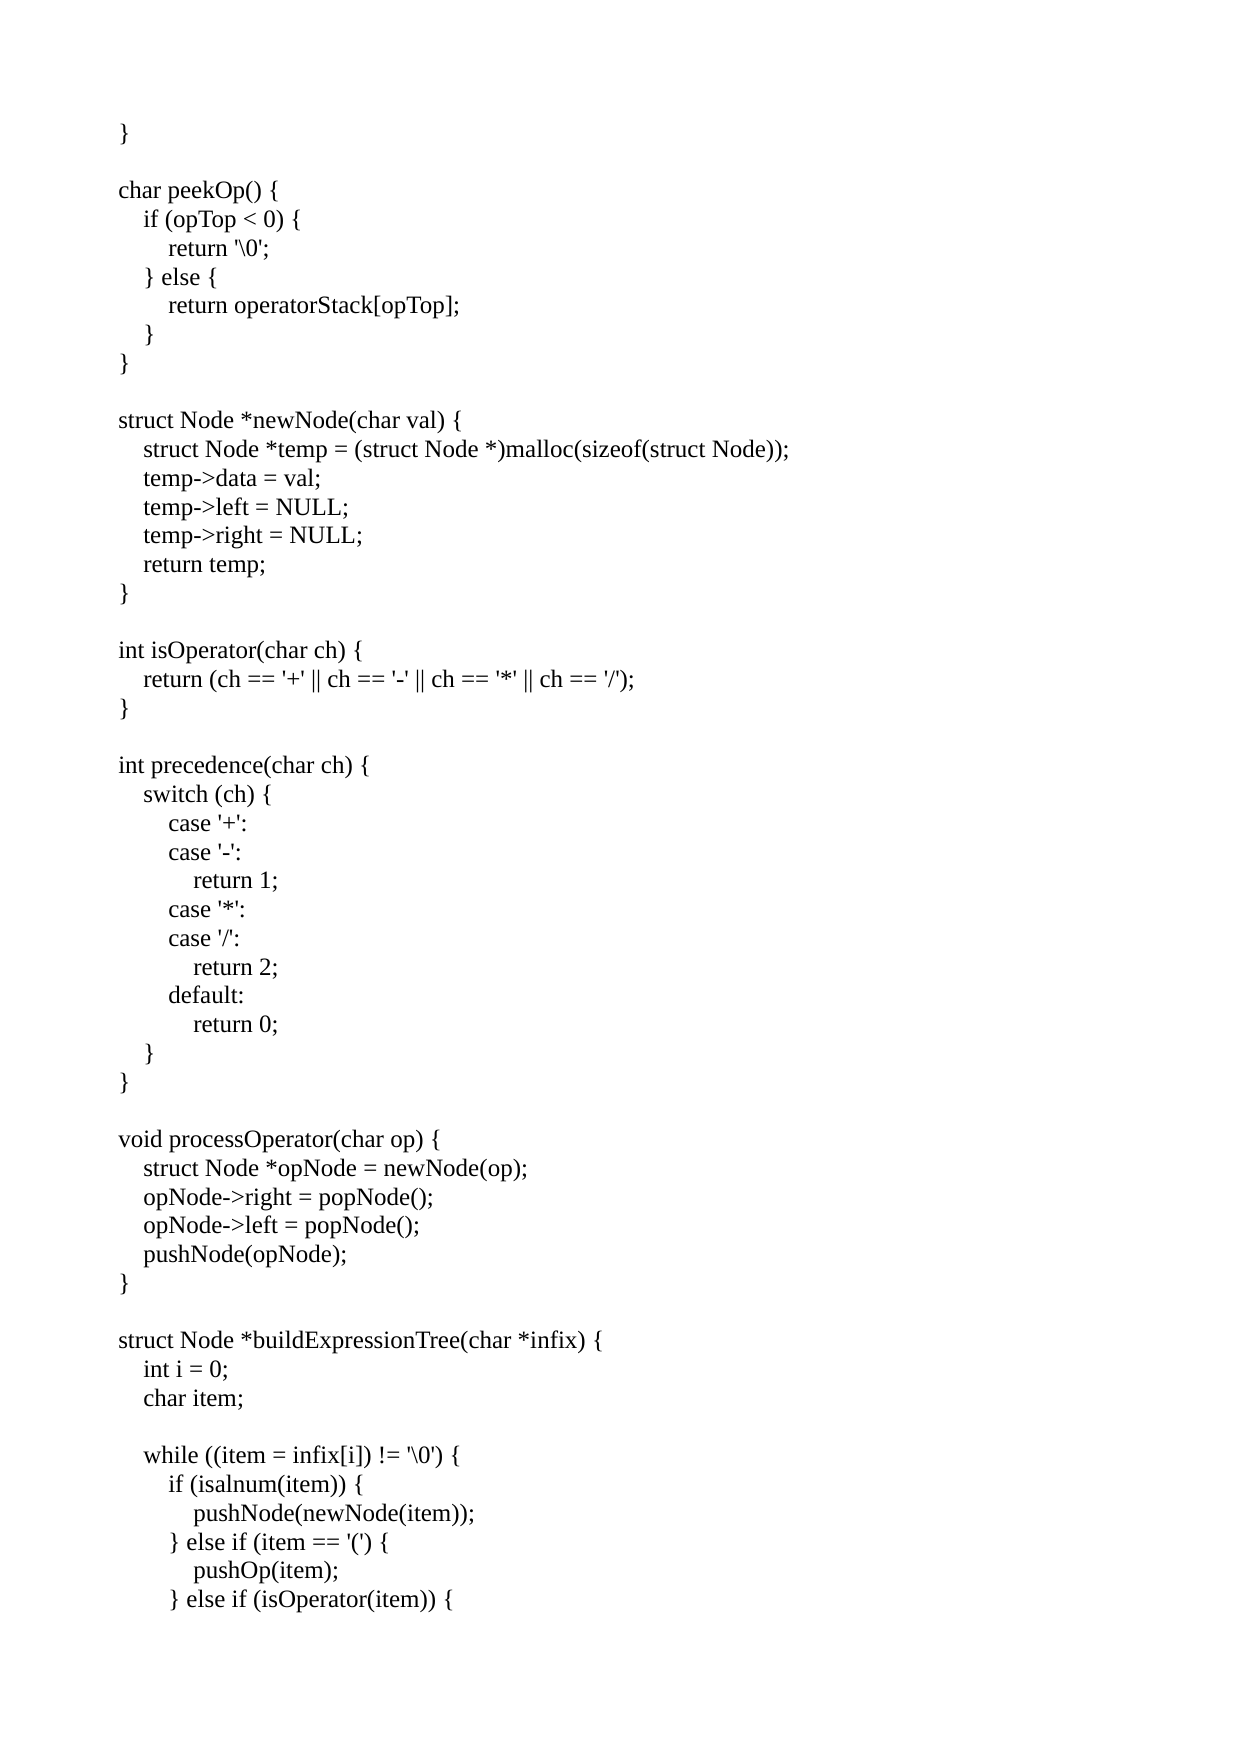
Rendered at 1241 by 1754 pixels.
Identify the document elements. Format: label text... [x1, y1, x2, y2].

text struct Node *newNode(char val) { [118, 406, 1122, 434]
text temp->left = NULL; [118, 492, 1122, 521]
text pushNode(opNode); [118, 1239, 1122, 1268]
text char item; [118, 1383, 1122, 1412]
text } [118, 319, 1122, 348]
text if (opTop < 0) { [118, 204, 1122, 233]
text int precedence(char ch) { [118, 751, 1122, 779]
text case '*': [118, 894, 1122, 923]
text return (ch == '+' || ch == '-' || ch == '*' || ch == '/'); [118, 664, 1122, 693]
text void processOperator(char op) { [118, 1124, 1122, 1153]
text } else if (item == '(') { [118, 1527, 1122, 1556]
text temp->data = val; [118, 463, 1122, 492]
text return 1; [118, 866, 1122, 894]
text char peekOp() { [118, 176, 1122, 204]
text struct Node *temp = (struct Node *)malloc(sizeof(struct Node)); [118, 434, 1122, 463]
text struct Node *buildExpressionTree(char *infix) { [118, 1326, 1122, 1354]
text } [118, 1038, 1122, 1067]
text case '-': [118, 837, 1122, 866]
text return '\0'; [118, 233, 1122, 262]
text } [118, 693, 1122, 722]
text opNode->left = popNode(); [118, 1211, 1122, 1239]
text return operatorStack[opTop]; [118, 291, 1122, 319]
text opNode->right = popNode(); [118, 1182, 1122, 1211]
text } [118, 118, 1122, 147]
text int isOperator(char ch) { [118, 636, 1122, 664]
text temp->right = NULL; [118, 521, 1122, 549]
text int i = 0; [118, 1354, 1122, 1383]
text pushOp(item); [118, 1556, 1122, 1584]
text pushNode(newNode(item)); [118, 1498, 1122, 1527]
text case '/': [118, 923, 1122, 952]
text case '+': [118, 808, 1122, 837]
text default: [118, 981, 1122, 1009]
text return 0; [118, 1009, 1122, 1038]
text } [118, 348, 1122, 377]
text } [118, 1067, 1122, 1096]
text } else { [118, 262, 1122, 291]
text return 2; [118, 952, 1122, 981]
text struct Node *opNode = newNode(op); [118, 1153, 1122, 1182]
text return temp; [118, 549, 1122, 578]
text switch (ch) { [118, 779, 1122, 808]
text if (isalnum(item)) { [118, 1469, 1122, 1498]
text } [118, 1268, 1122, 1297]
text } else if (isOperator(item)) { [118, 1584, 1122, 1613]
text } [118, 578, 1122, 607]
text while ((item = infix[i]) != '\0') { [118, 1441, 1122, 1469]
